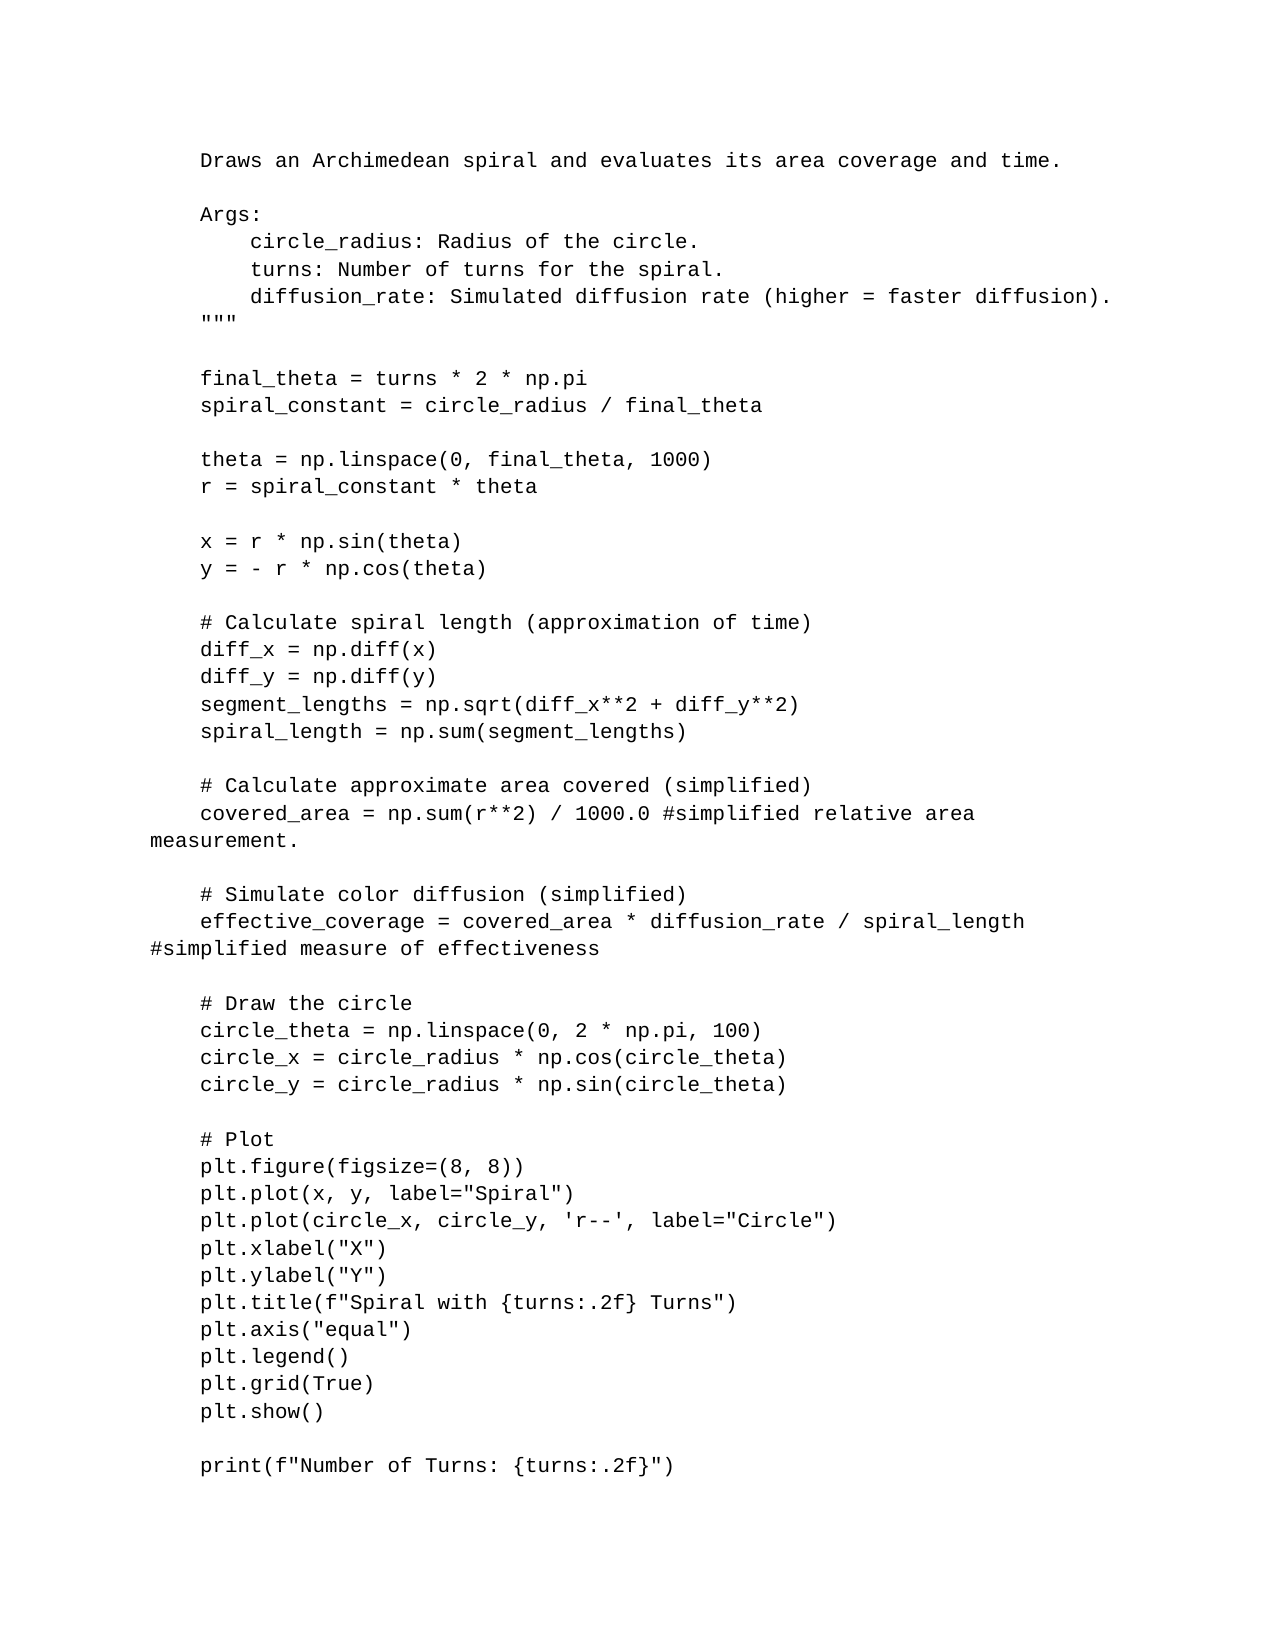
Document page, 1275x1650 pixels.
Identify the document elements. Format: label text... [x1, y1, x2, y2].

text theta = np.linspace(0, final_theta, 1000) [150, 449, 1125, 473]
text # Simulate color diffusion (simplified) [150, 884, 1125, 908]
text print(f"Number of Turns: {turns:.2f}") [150, 1455, 1125, 1479]
text plt.legend() [150, 1346, 1125, 1370]
text # Draw the circle [150, 993, 1125, 1016]
text plt.title(f"Spiral with {turns:.2f} Turns") [150, 1292, 1125, 1316]
text r = spiral_constant * theta [150, 476, 1125, 500]
text Draws an Archimedean spiral and evaluates its area coverage and time. [150, 150, 1125, 174]
text """ [150, 313, 1125, 337]
text diff_y = np.diff(y) [150, 667, 1125, 690]
text x = r * np.sin(theta) [150, 531, 1125, 554]
text plt.xlabel("X") [150, 1237, 1125, 1261]
text plt.show() [150, 1401, 1125, 1424]
text plt.ylabel("Y") [150, 1265, 1125, 1288]
text segment_lengths = np.sqrt(diff_x**2 + diff_y**2) [150, 694, 1125, 717]
text diff_x = np.diff(x) [150, 639, 1125, 663]
text turns: Number of turns for the spiral. [150, 259, 1125, 282]
text circle_radius: Radius of the circle. [150, 232, 1125, 255]
text circle_theta = np.linspace(0, 2 * np.pi, 100) [150, 1020, 1125, 1044]
text # Calculate approximate area covered (simplified) [150, 775, 1125, 799]
text circle_y = circle_radius * np.sin(circle_theta) [150, 1074, 1125, 1098]
text plt.axis("equal") [150, 1319, 1125, 1343]
text circle_x = circle_radius * np.cos(circle_theta) [150, 1047, 1125, 1071]
text covered_area = np.sum(r**2) / 1000.0 #simplified relative area measurement. [150, 802, 1125, 853]
text final_theta = turns * 2 * np.pi [150, 367, 1125, 391]
text # Calculate spiral length (approximation of time) [150, 612, 1125, 636]
text y = - r * np.cos(theta) [150, 558, 1125, 581]
text spiral_constant = circle_radius / final_theta [150, 395, 1125, 418]
text diffusion_rate: Simulated diffusion rate (higher = faster diffusion). [150, 286, 1125, 309]
text plt.plot(circle_x, circle_y, 'r--', label="Circle") [150, 1210, 1125, 1234]
text # Plot [150, 1129, 1125, 1152]
text plt.plot(x, y, label="Spiral") [150, 1183, 1125, 1207]
text plt.figure(figsize=(8, 8)) [150, 1156, 1125, 1179]
text spiral_length = np.sum(segment_lengths) [150, 721, 1125, 744]
text Args: [150, 204, 1125, 228]
text effective_coverage = covered_area * diffusion_rate / spiral_length #simplified measure of effectiveness [150, 911, 1125, 962]
text plt.grid(True) [150, 1373, 1125, 1397]
